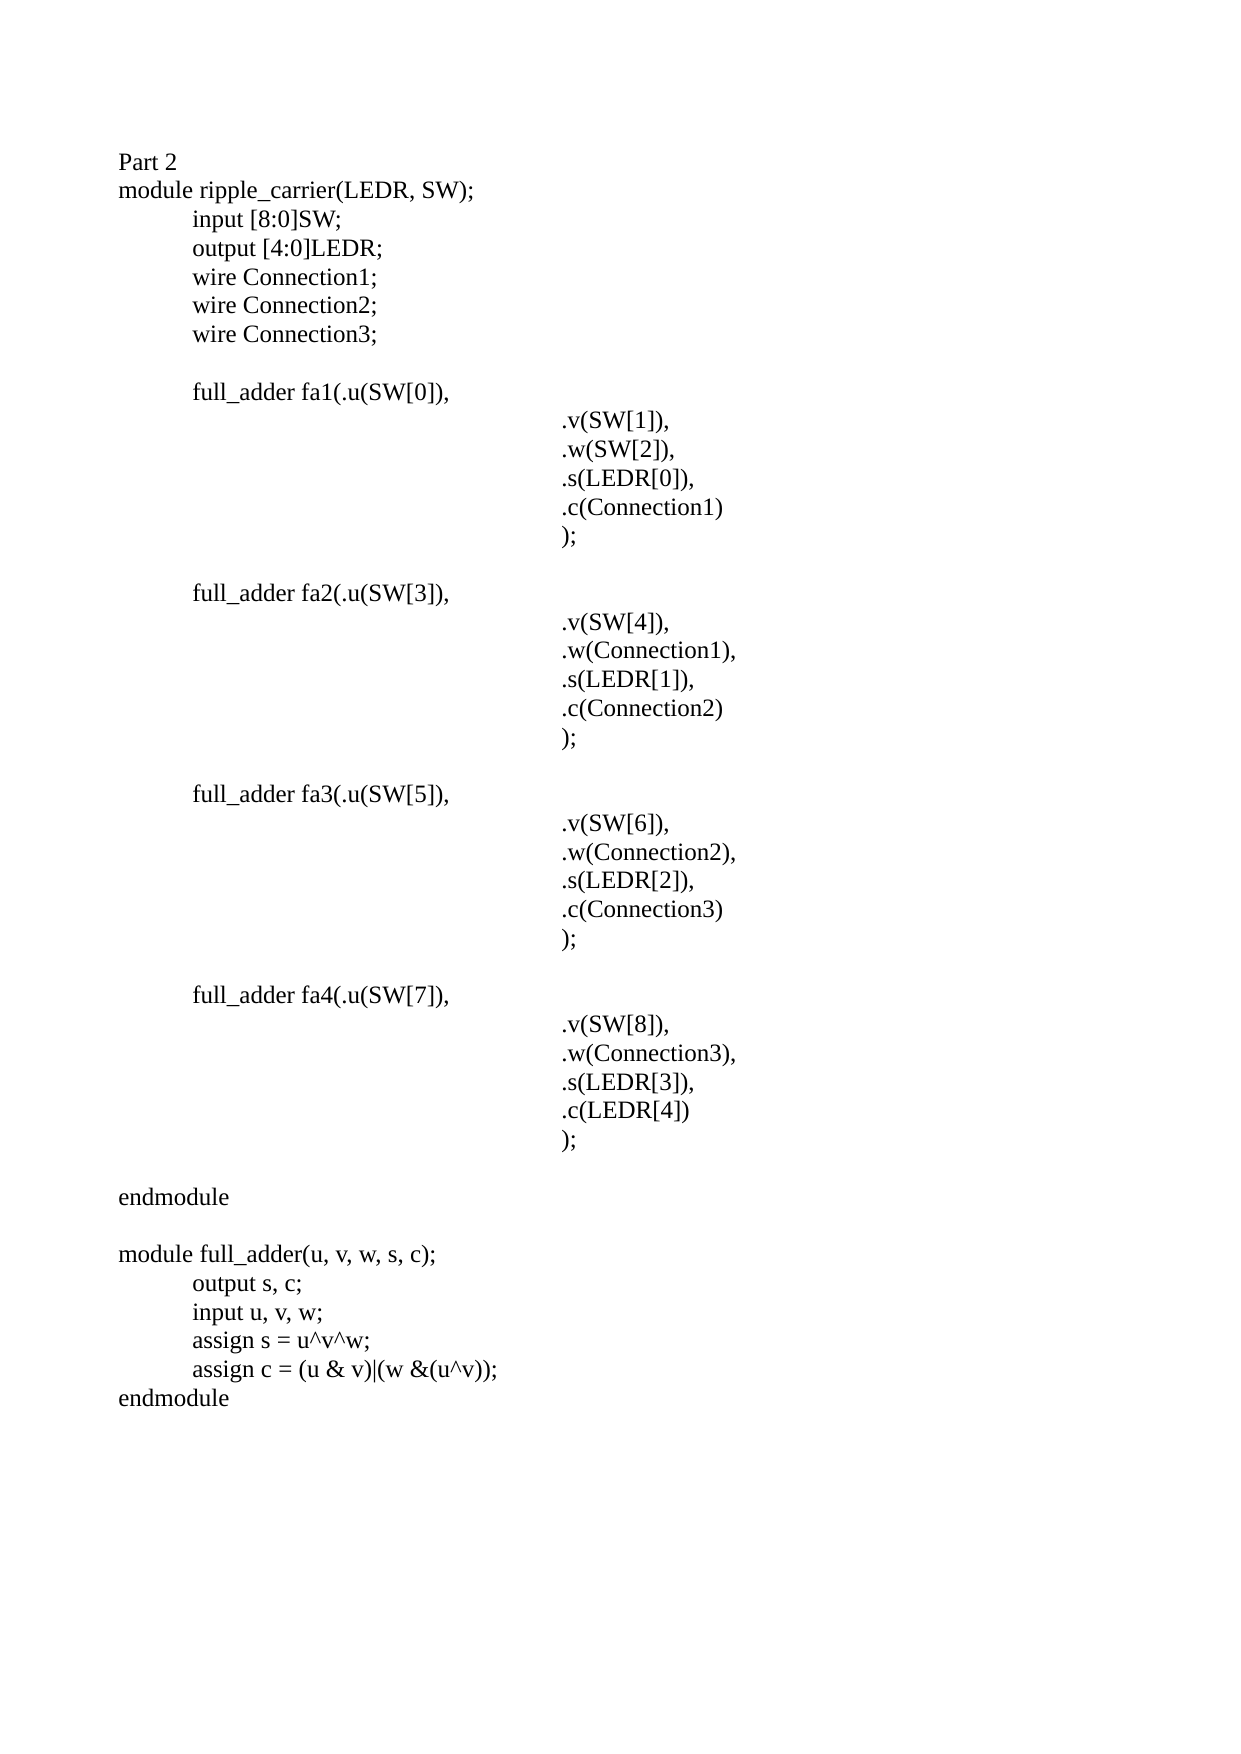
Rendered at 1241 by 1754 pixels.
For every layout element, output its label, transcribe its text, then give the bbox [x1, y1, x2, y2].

text .c(Connection2) [118, 693, 1122, 722]
text .c(Connection3) [118, 894, 1122, 923]
text .c(LEDR[4]) [118, 1096, 1122, 1124]
text .v(SW[1]), [118, 406, 1122, 434]
text endmodule [118, 1383, 1122, 1412]
text .c(Connection1) [118, 492, 1122, 521]
text assign s = u^v^w; [118, 1326, 1122, 1354]
text .s(LEDR[2]), [118, 866, 1122, 894]
text assign c = (u & v)|(w &(u^v)); [118, 1354, 1122, 1383]
text .w(Connection2), [118, 837, 1122, 866]
text ); [118, 722, 1122, 751]
text full_adder fa4(.u(SW[7]), [118, 981, 1122, 1009]
text full_adder fa1(.u(SW[0]), [118, 377, 1122, 406]
text input [8:0]SW; [118, 204, 1122, 233]
text module full_adder(u, v, w, s, c); [118, 1239, 1122, 1268]
text .s(LEDR[0]), [118, 463, 1122, 492]
text .v(SW[4]), [118, 607, 1122, 636]
text ); [118, 923, 1122, 952]
text .w(Connection3), [118, 1038, 1122, 1067]
text output [4:0]LEDR; [118, 233, 1122, 262]
text input u, v, w; [118, 1297, 1122, 1326]
text endmodule [118, 1182, 1122, 1211]
text .v(SW[6]), [118, 808, 1122, 837]
text ); [118, 1124, 1122, 1153]
text wire Connection2; [118, 291, 1122, 319]
text .w(SW[2]), [118, 434, 1122, 463]
text ); [118, 521, 1122, 549]
text Part 2 [118, 147, 1122, 176]
text output s, c; [118, 1268, 1122, 1297]
text wire Connection1; [118, 262, 1122, 291]
text full_adder fa3(.u(SW[5]), [118, 779, 1122, 808]
text .w(Connection1), [118, 636, 1122, 664]
text .s(LEDR[1]), [118, 664, 1122, 693]
text wire Connection3; [118, 319, 1122, 348]
text full_adder fa2(.u(SW[3]), [118, 578, 1122, 607]
text .s(LEDR[3]), [118, 1067, 1122, 1096]
text .v(SW[8]), [118, 1009, 1122, 1038]
text module ripple_carrier(LEDR, SW); [118, 176, 1122, 204]
